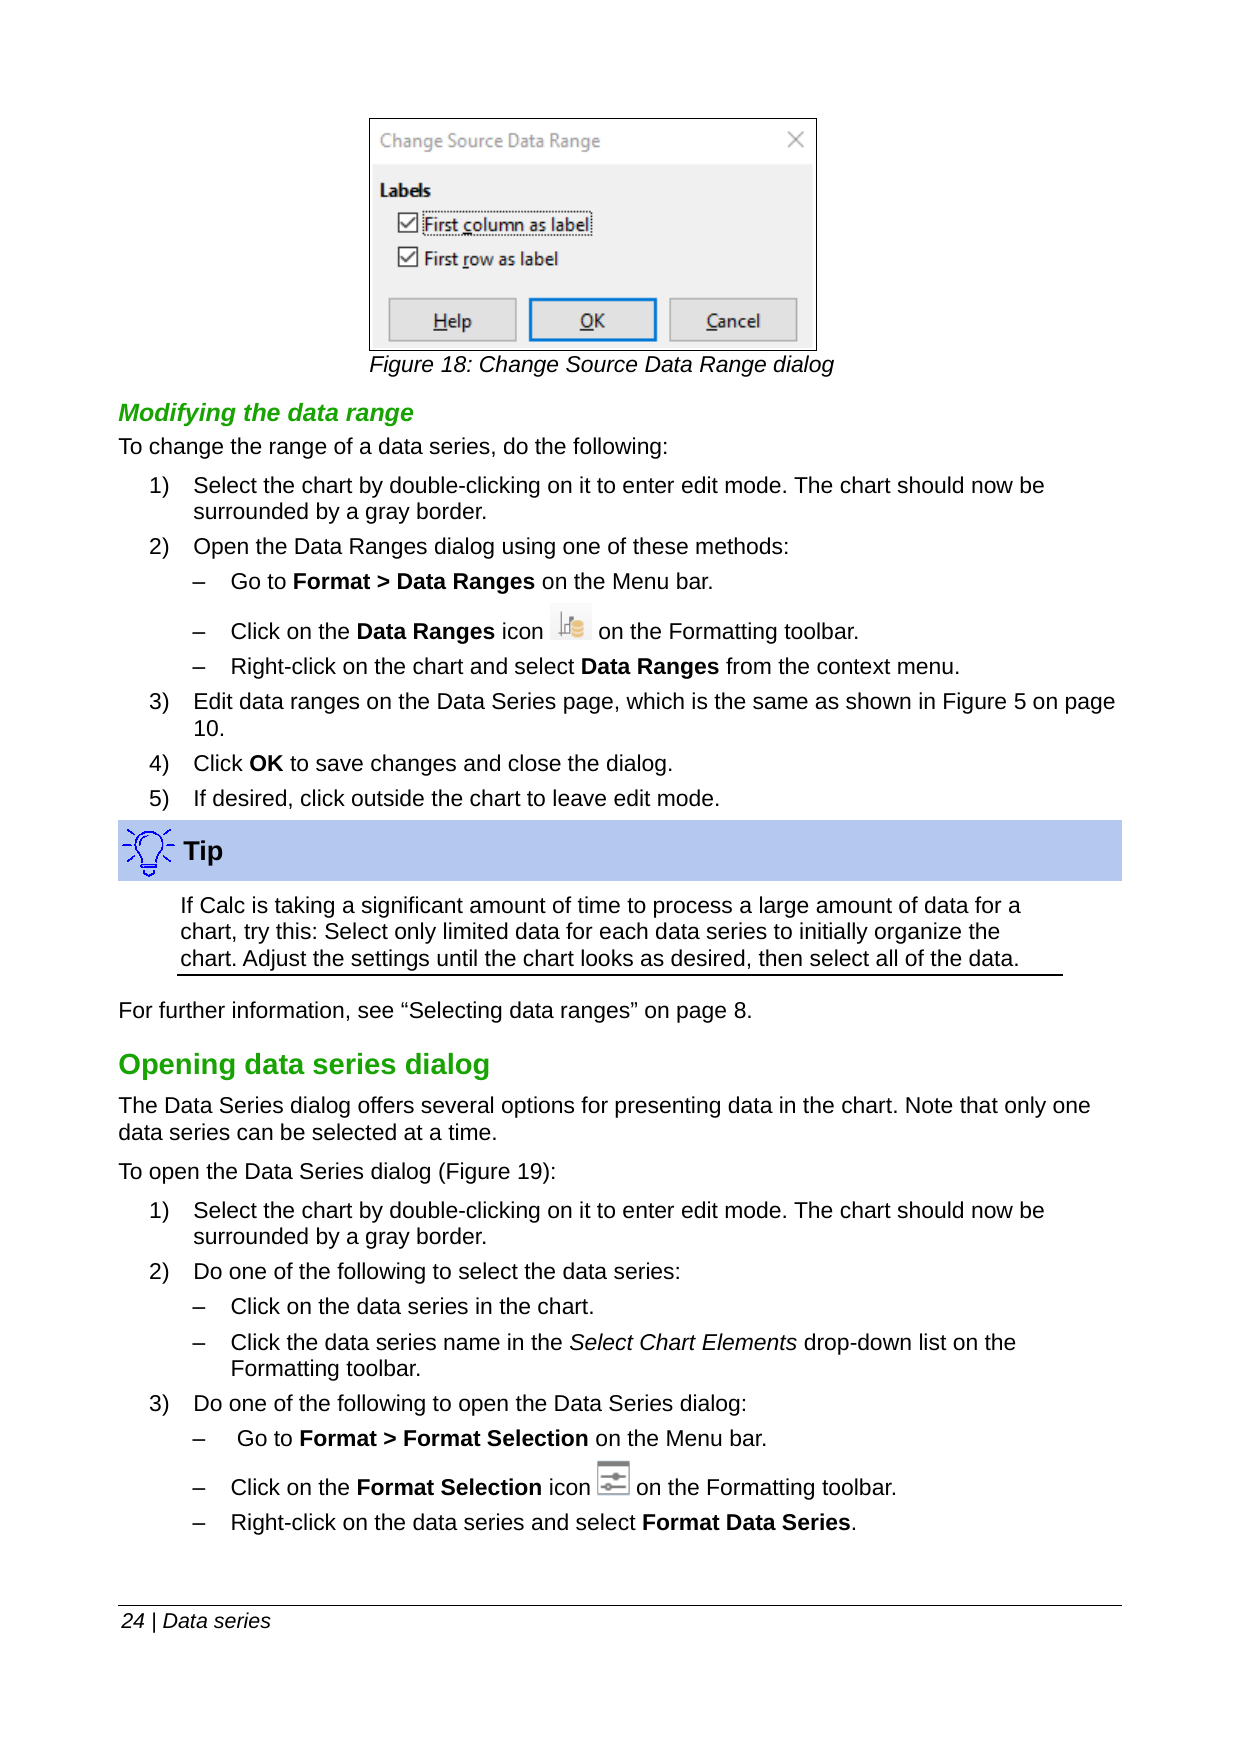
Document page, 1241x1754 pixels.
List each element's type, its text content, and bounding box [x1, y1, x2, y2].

picture [597, 1460, 630, 1496]
list Go to Format > Format Selection on the Menu bar. [192, 1425, 1122, 1452]
text To open the Data Series dialog (Figure 19): [118, 1158, 1122, 1184]
list Click the data series name in the Select Chart Elements drop-down list on the Formatting toolbar. [192, 1328, 1122, 1381]
picture [119, 821, 179, 881]
text Figure 18: Change Source Data Range dialog [369, 118, 871, 377]
subtitle Tip [118, 820, 1122, 881]
text The Data Series dialog offers several options for presenting data in the chart. Note that only one data series can be selected at a time. [118, 1092, 1122, 1145]
list Right-click on the data series and select Format Data Series. [192, 1509, 1122, 1536]
list Click on the Format Selection icon on the Formatting toolbar. [192, 1461, 1122, 1500]
subtitle Modifying the data range [118, 398, 1122, 427]
list Edit data ranges on the Data Series page, which is the same as shown in Figure 5 on page 10. [169, 688, 1122, 741]
list Do one of the following to open the Data Series dialog: [169, 1390, 1122, 1416]
picture [550, 603, 592, 640]
list To change the range of a data series, do the following: [118, 433, 1122, 459]
picture [372, 121, 813, 348]
list Do one of the following to select the data series: [169, 1258, 1122, 1284]
list If desired, click outside the chart to leave edit mode. [169, 785, 1122, 811]
text If Calc is taking a significant amount of time to process a large amount of data for a chart, try this: Select only limited data for each data series to initially organize the chart. Adjust the settings until the chart looks as desired, then select all of the data. [177, 889, 1063, 974]
list Click on the data series in the chart. [192, 1293, 1122, 1320]
list Click on the Data Ranges icon on the Formatting toolbar. [192, 603, 1122, 644]
list Select the chart by double-clicking on it to enter edit mode. The chart should now be surrounded by a gray border. [169, 472, 1122, 524]
list Select the chart by double-clicking on it to enter edit mode. The chart should now be surrounded by a gray border. [169, 1197, 1122, 1249]
list Go to Format > Data Ranges on the Menu bar. [192, 568, 1122, 595]
list For further information, see “Selecting data ranges” on page 8. [118, 997, 1122, 1023]
subtitle Opening data series dialog [118, 1047, 1122, 1081]
list Open the Data Ranges dialog using one of these methods: [169, 533, 1122, 559]
list Right-click on the chart and select Data Ranges from the context menu. [192, 653, 1122, 679]
list Click OK to save changes and close the dialog. [169, 750, 1122, 776]
